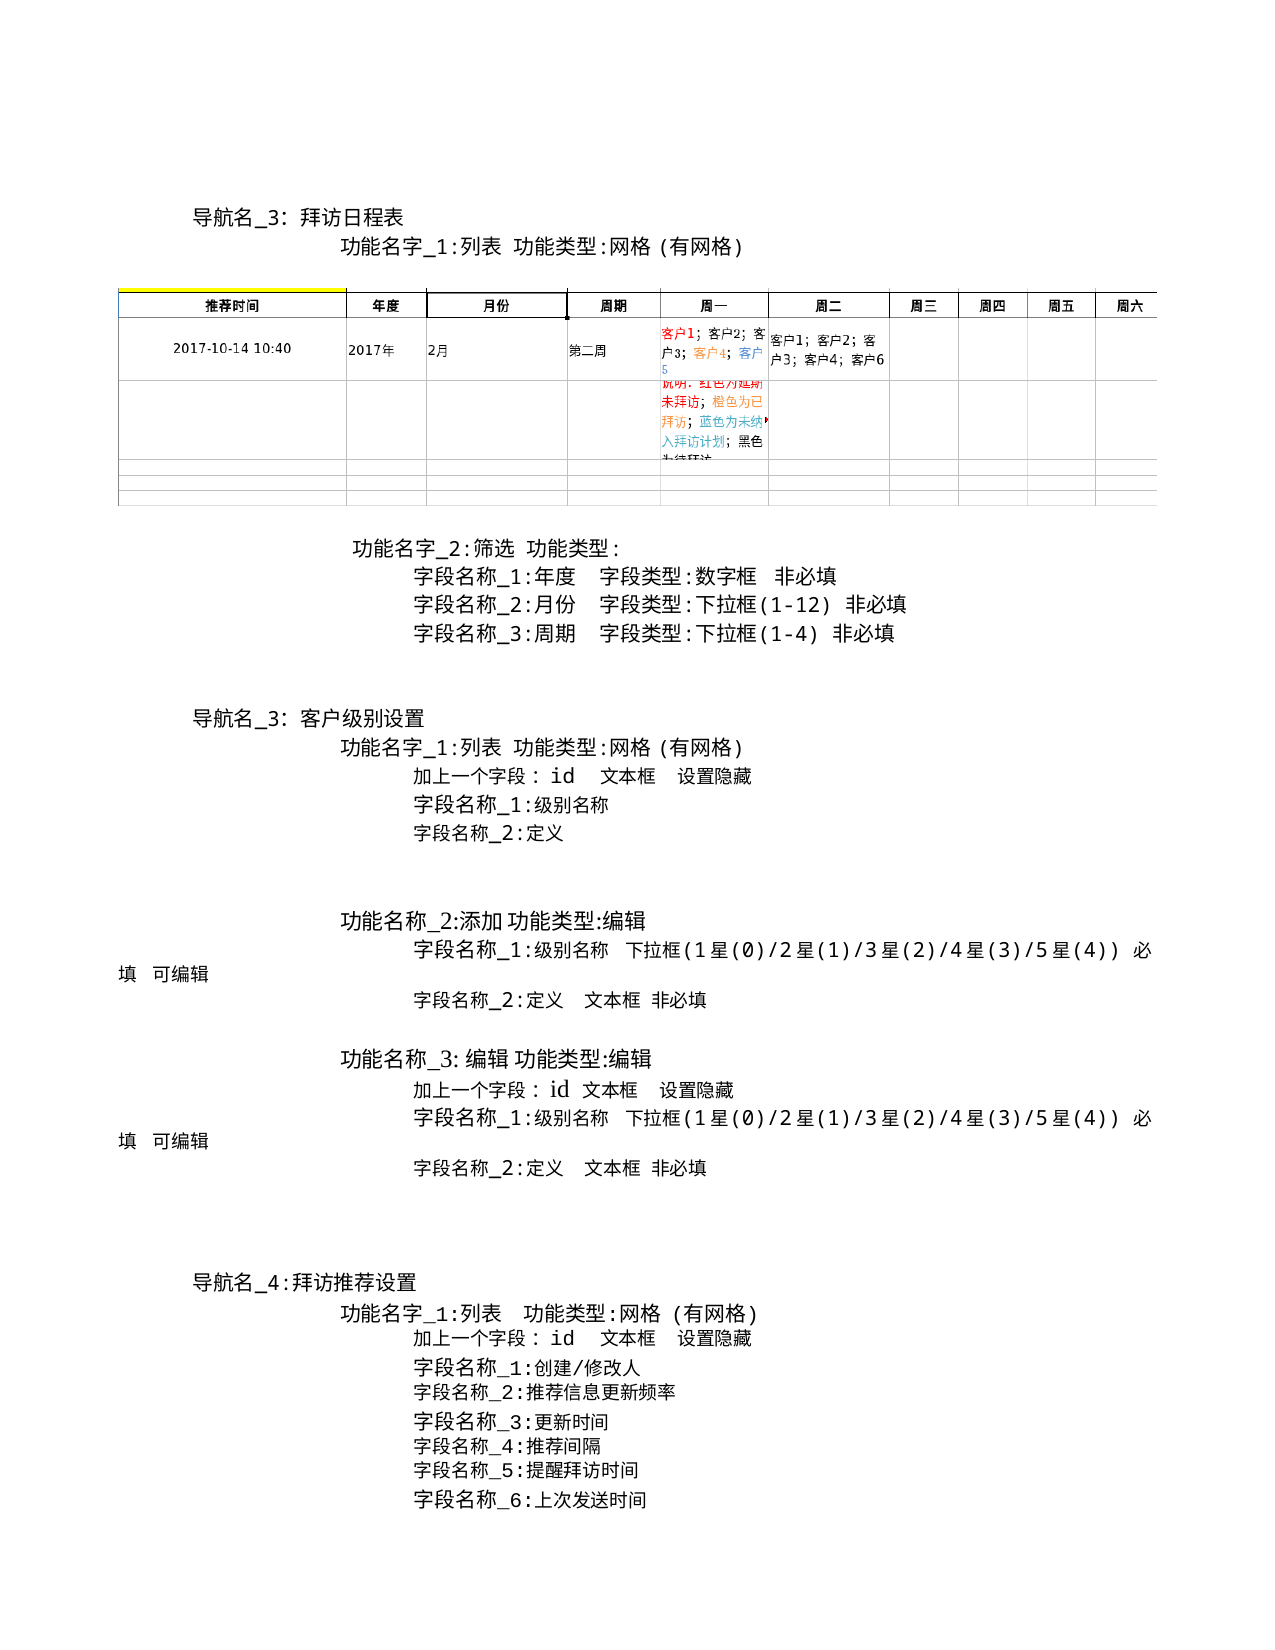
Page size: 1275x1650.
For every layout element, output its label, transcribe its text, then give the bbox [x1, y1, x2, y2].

text 字段名称_1:创建/修改人 [118, 1351, 1157, 1382]
text 字段名称_3:更新时间 [118, 1406, 1157, 1436]
picture [118, 288, 1157, 506]
text 功能名字_1:列表 功能类型:网格 (有网格) [118, 1297, 1157, 1327]
text 字段名称_5:提醒拜访时间 [118, 1460, 1157, 1484]
text 字段名称_2:定义 文本框 非必填 [118, 986, 1157, 1014]
text 导航名_3：客户级别设置 [118, 704, 1157, 733]
text 字段名称_3:周期 字段类型:下拉框(1-4) 非必填 [118, 619, 1157, 647]
text 导航名_3：拜访日程表 [118, 203, 1157, 232]
text 功能名字_1:列表 功能类型:网格 (有网格) [118, 232, 1157, 260]
text 功能名字_2:筛选 功能类型: [118, 534, 1157, 562]
text 功能名称_2:添加 功能类型:编辑 [118, 904, 1157, 935]
text 字段名称_1:级别名称 下拉框(1星(0)/2星(1)/3星(2)/4星(3)/5星(4)) 必填 可编辑 [118, 1103, 1157, 1153]
text 加上一个字段 ：id 文本框 设置隐藏 [118, 1074, 1157, 1103]
text 字段名称_1:级别名称 下拉框(1星(0)/2星(1)/3星(2)/4星(3)/5星(4)) 必填 可编辑 [118, 935, 1157, 986]
text 加上一个字段 ：id 文本框 设置隐藏 [118, 761, 1157, 790]
text 字段名称_2:月份 字段类型:下拉框(1-12) 非必填 [118, 591, 1157, 619]
text 功能名字_1:列表 功能类型:网格 (有网格) [118, 733, 1157, 761]
text 字段名称_2:推荐信息更新频率 [118, 1382, 1157, 1406]
text 字段名称_1:级别名称 [118, 790, 1157, 818]
text 加上一个字段 ：id 文本框 设置隐藏 [118, 1327, 1157, 1351]
text 字段名称_4:推荐间隔 [118, 1436, 1157, 1460]
text 字段名称_1:年度 字段类型:数字框 非必填 [118, 562, 1157, 591]
text 功能名称_3: 编辑 功能类型:编辑 [118, 1042, 1157, 1074]
text 字段名称_6:上次发送时间 [118, 1484, 1157, 1514]
text 字段名称_2:定义 文本框 非必填 [118, 1153, 1157, 1181]
text 字段名称_2:定义 [118, 818, 1157, 847]
text 导航名_4:拜访推荐设置 [118, 1267, 1157, 1297]
